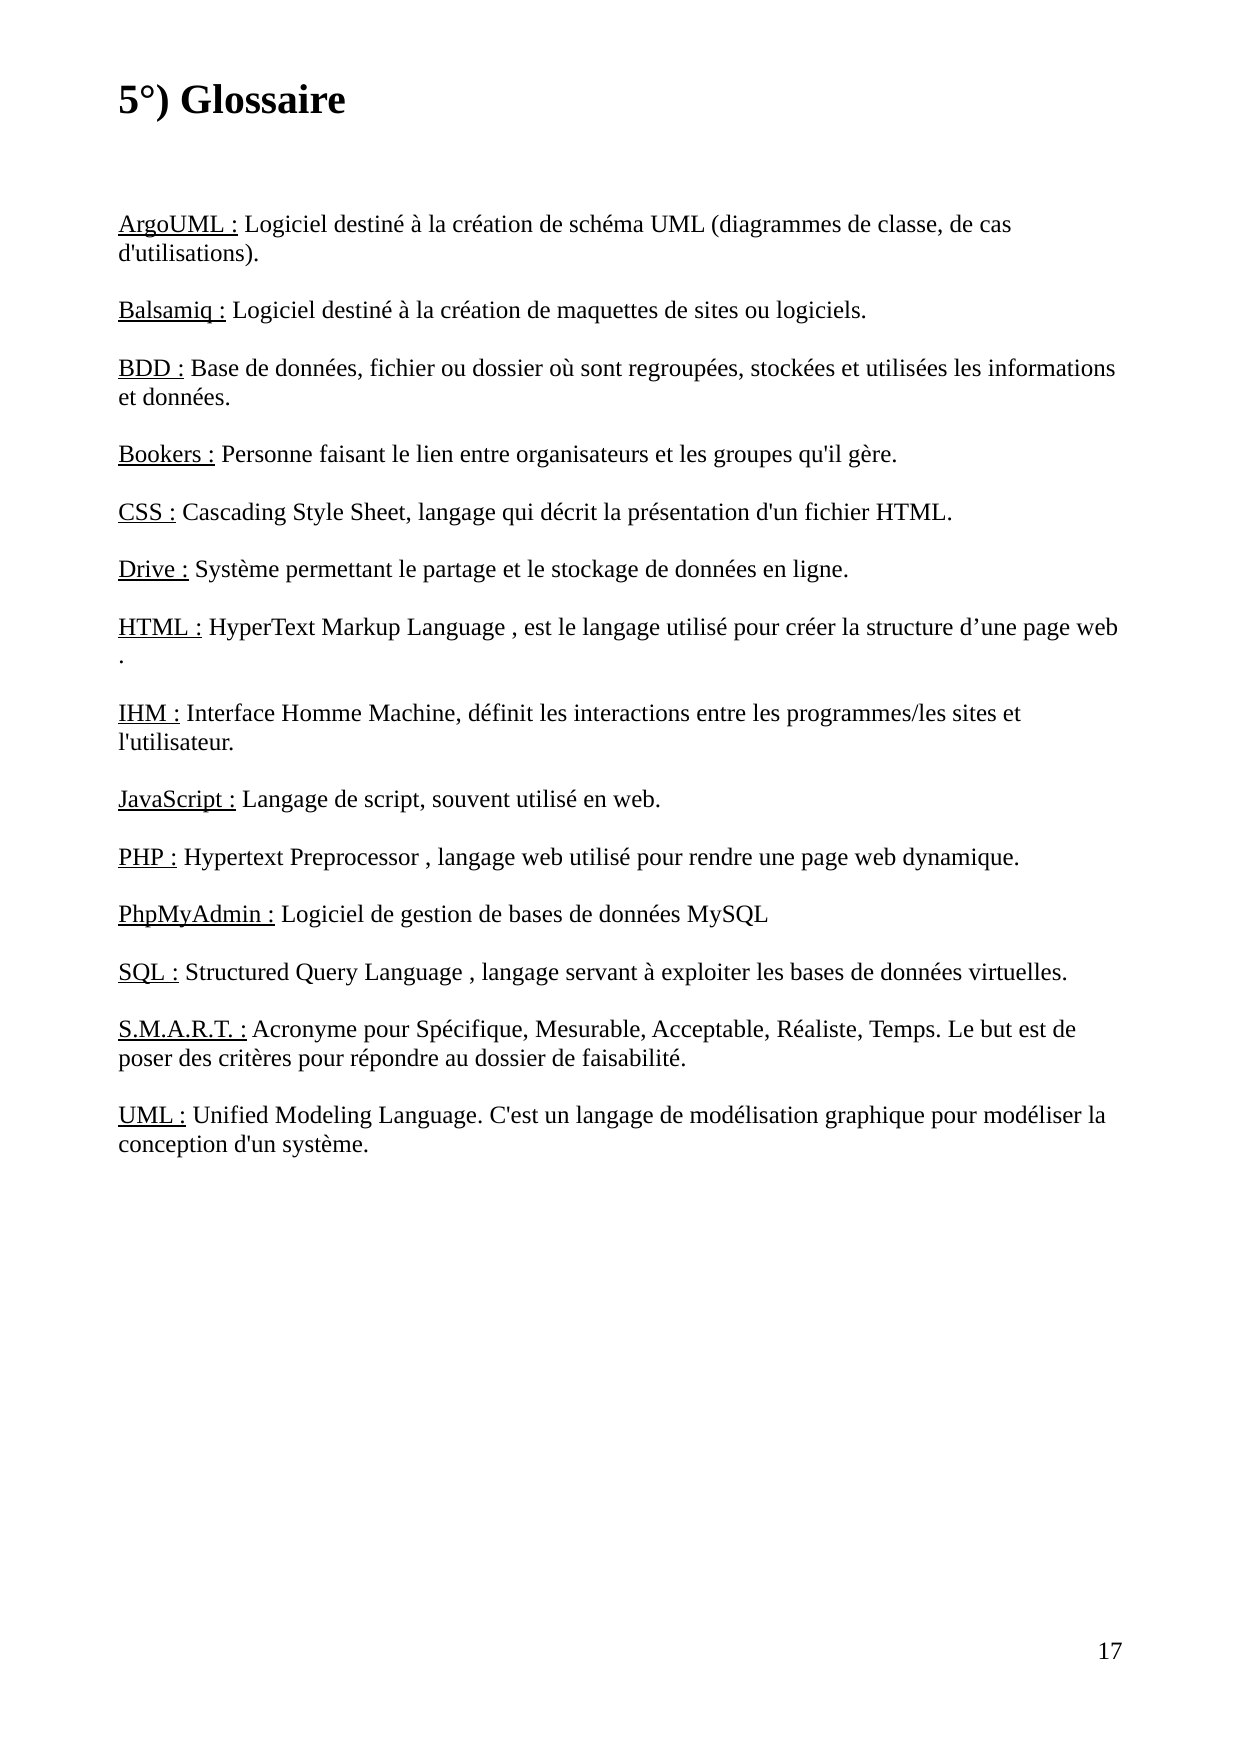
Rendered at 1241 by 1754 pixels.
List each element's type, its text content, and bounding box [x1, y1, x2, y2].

text UML : Unified Modeling Language. C'est un langage de modélisation graphique pour modéliser la conception d'un système. [118, 1100, 1122, 1158]
text Bookers : Personne faisant le lien entre organisateurs et les groupes qu'il gère. [118, 439, 1122, 468]
text JavaScript : Langage de script, souvent utilisé en web. [118, 784, 1122, 813]
text BDD : Base de données, fichier ou dossier où sont regroupées, stockées et utilisées les informations et données. [118, 353, 1122, 410]
text S.M.A.R.T. : Acronyme pour Spécifique, Mesurable, Acceptable, Réaliste, Temps. Le but est de poser des critères pour répondre au dossier de faisabilité. [118, 1014, 1122, 1072]
text 5°) Glossaire [118, 75, 1122, 123]
text CSS : Cascading Style Sheet, langage qui décrit la présentation d'un fichier HTML. [118, 497, 1122, 525]
text Drive : Système permettant le partage et le stockage de données en ligne. [118, 554, 1122, 583]
text HTML : HyperText Markup Language , est le langage utilisé pour créer la structure d’une page web . [118, 612, 1122, 669]
text Balsamiq : Logiciel destiné à la création de maquettes de sites ou logiciels. [118, 295, 1122, 324]
text SQL : Structured Query Language , langage servant à exploiter les bases de données virtuelles. [118, 957, 1122, 985]
text PhpMyAdmin : Logiciel de gestion de bases de données MySQL [118, 899, 1122, 928]
text PHP : Hypertext Preprocessor , langage web utilisé pour rendre une page web dynamique. [118, 842, 1122, 870]
text ArgoUML : Logiciel destiné à la création de schéma UML (diagrammes de classe, de cas d'utilisations). [118, 209, 1122, 267]
text IHM : Interface Homme Machine, définit les interactions entre les programmes/les sites et l'utilisateur. [118, 698, 1122, 755]
